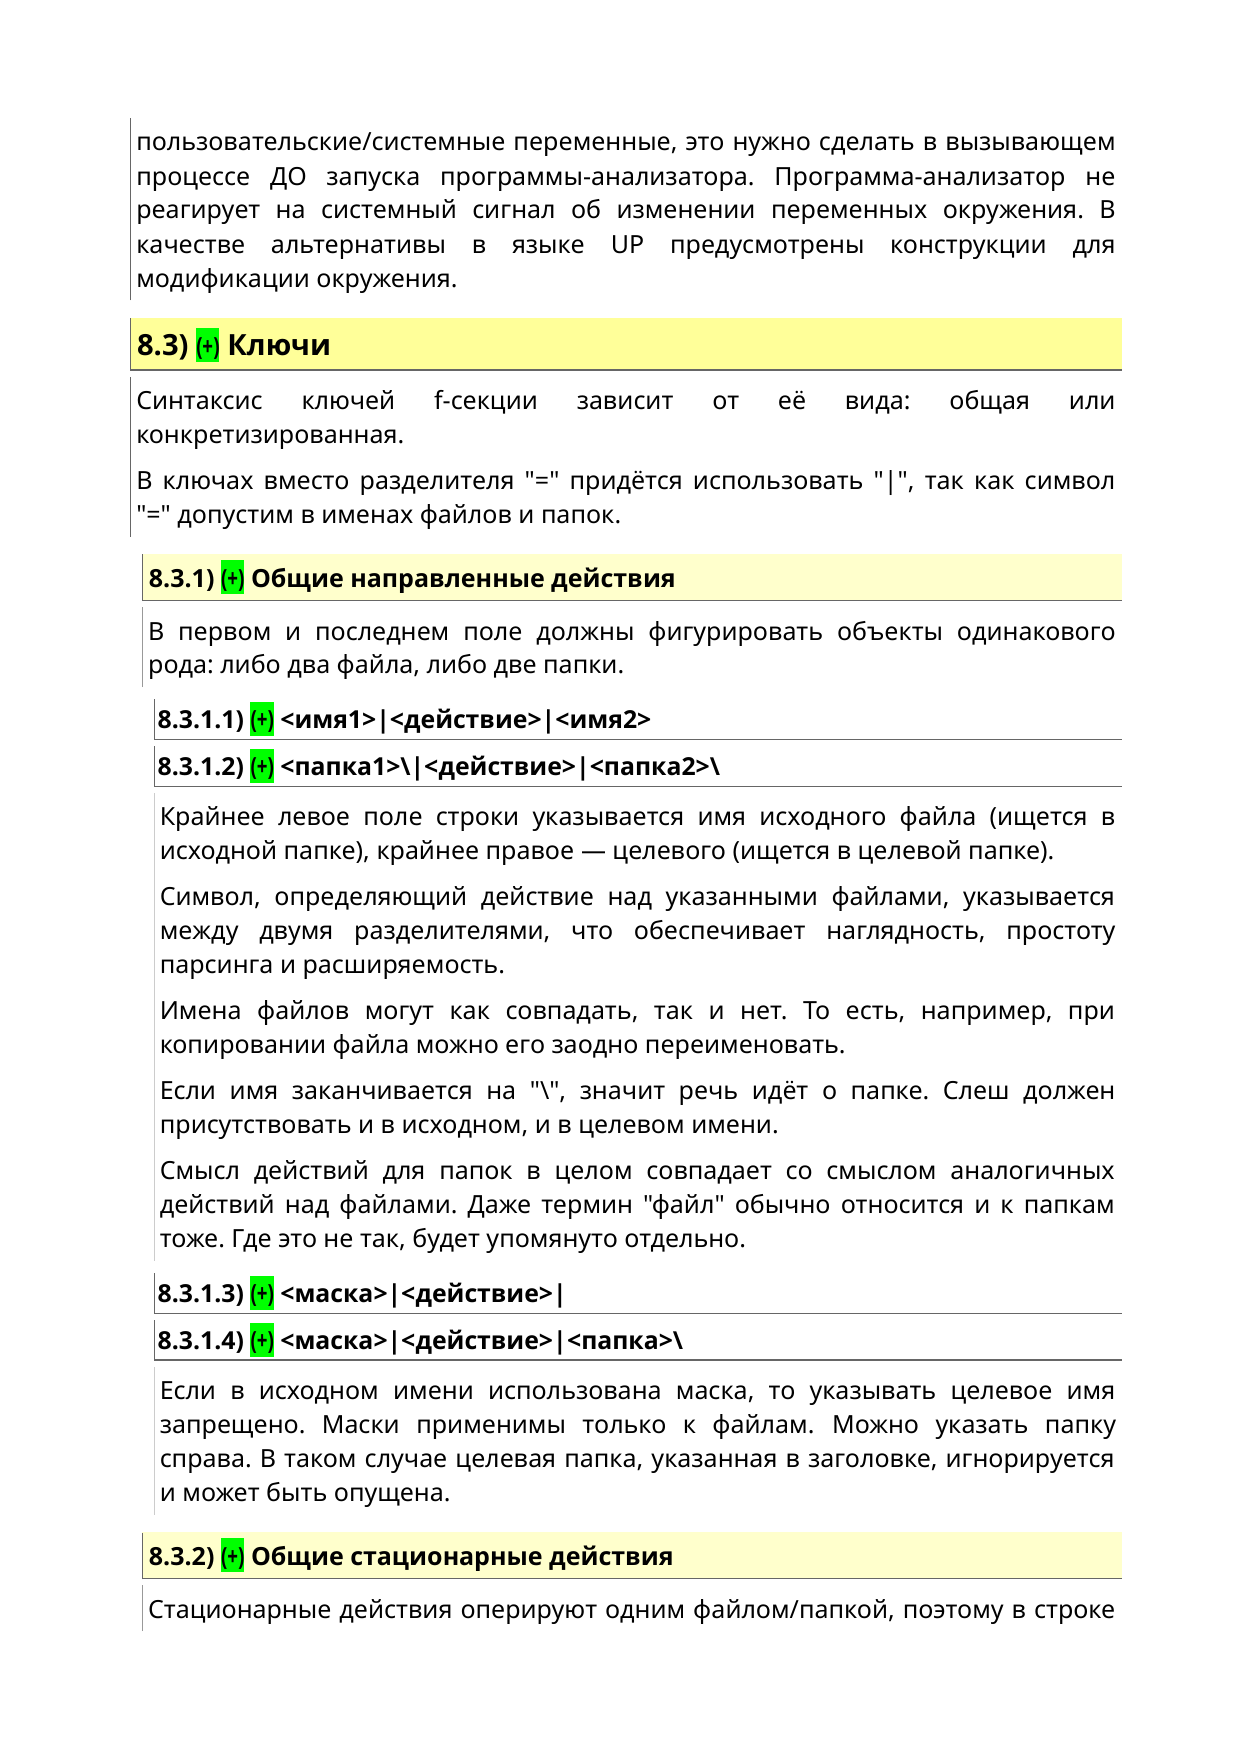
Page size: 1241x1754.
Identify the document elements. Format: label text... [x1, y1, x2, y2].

text Смысл действий для папок в целом совпадает со смыслом аналогичных действий над файлами. Даже термин "файл" обычно относится и к папкам тоже. Где это не так, будет упомянуто отдельно. [155, 1147, 1122, 1261]
text Если имя заканчивается на "\", значит речь идёт о папке. Слеш должен присутствовать и в исходном, и в целевом имени. [155, 1067, 1122, 1141]
subtitle (+) <имя1>|<действие>|<имя2> [155, 699, 1122, 739]
subtitle (+) Общие направленные действия [143, 554, 1122, 600]
text Имена файлов могут как совпадать, так и нет. То есть, например, при копировании файла можно его заодно переименовать. [155, 987, 1122, 1061]
text Если в исходном имени использована маска, то указывать целевое имя запрещено. Маски применимы только к файлам. Можно указать папку справа. В таком случае целевая папка, указанная в заголовке, игнорируется и может быть опущена. [155, 1367, 1122, 1515]
subtitle (+) <папка1>\|<действие>|<папка2>\ [155, 746, 1122, 786]
text Синтаксис ключей f-секции зависит от её вида: общая или конкретизированная. [131, 377, 1122, 451]
subtitle (+) <маска>|<действие>| [155, 1273, 1122, 1313]
text Символ, определяющий действие над указанными файлами, указывается между двумя разделителями, что обеспечивает наглядность, простоту парсинга и расширяемость. [155, 873, 1122, 981]
text пользовательские/системные переменные, это нужно сделать в вызывающем процессе ДО запуска программы-анализатора. Программа-анализатор не реагирует на системный сигнал об изменении переменных окружения. В качестве альтернативы в языке UP предусмотрены конструкции для модификации окружения. [131, 118, 1122, 300]
subtitle (+) Ключи [131, 318, 1122, 369]
subtitle (+) <маска>|<действие>|<папка>\ [155, 1320, 1122, 1359]
text В ключах вместо разделителя "=" придётся использовать "|", так как символ "=" допустим в именах файлов и папок. [131, 457, 1122, 537]
subtitle (+) Общие стационарные действия [142, 1532, 1122, 1578]
text Стационарные действия оперируют одним файлом/папкой, поэтому в строке [143, 1585, 1122, 1631]
text Крайнее левое поле строки указывается имя исходного файла (ищется в исходной папке), крайнее правое — целевого (ищется в целевой папке). [155, 793, 1122, 867]
text В первом и последнем поле должны фигурировать объекты одинакового рода: либо два файла, либо две папки. [143, 607, 1122, 687]
